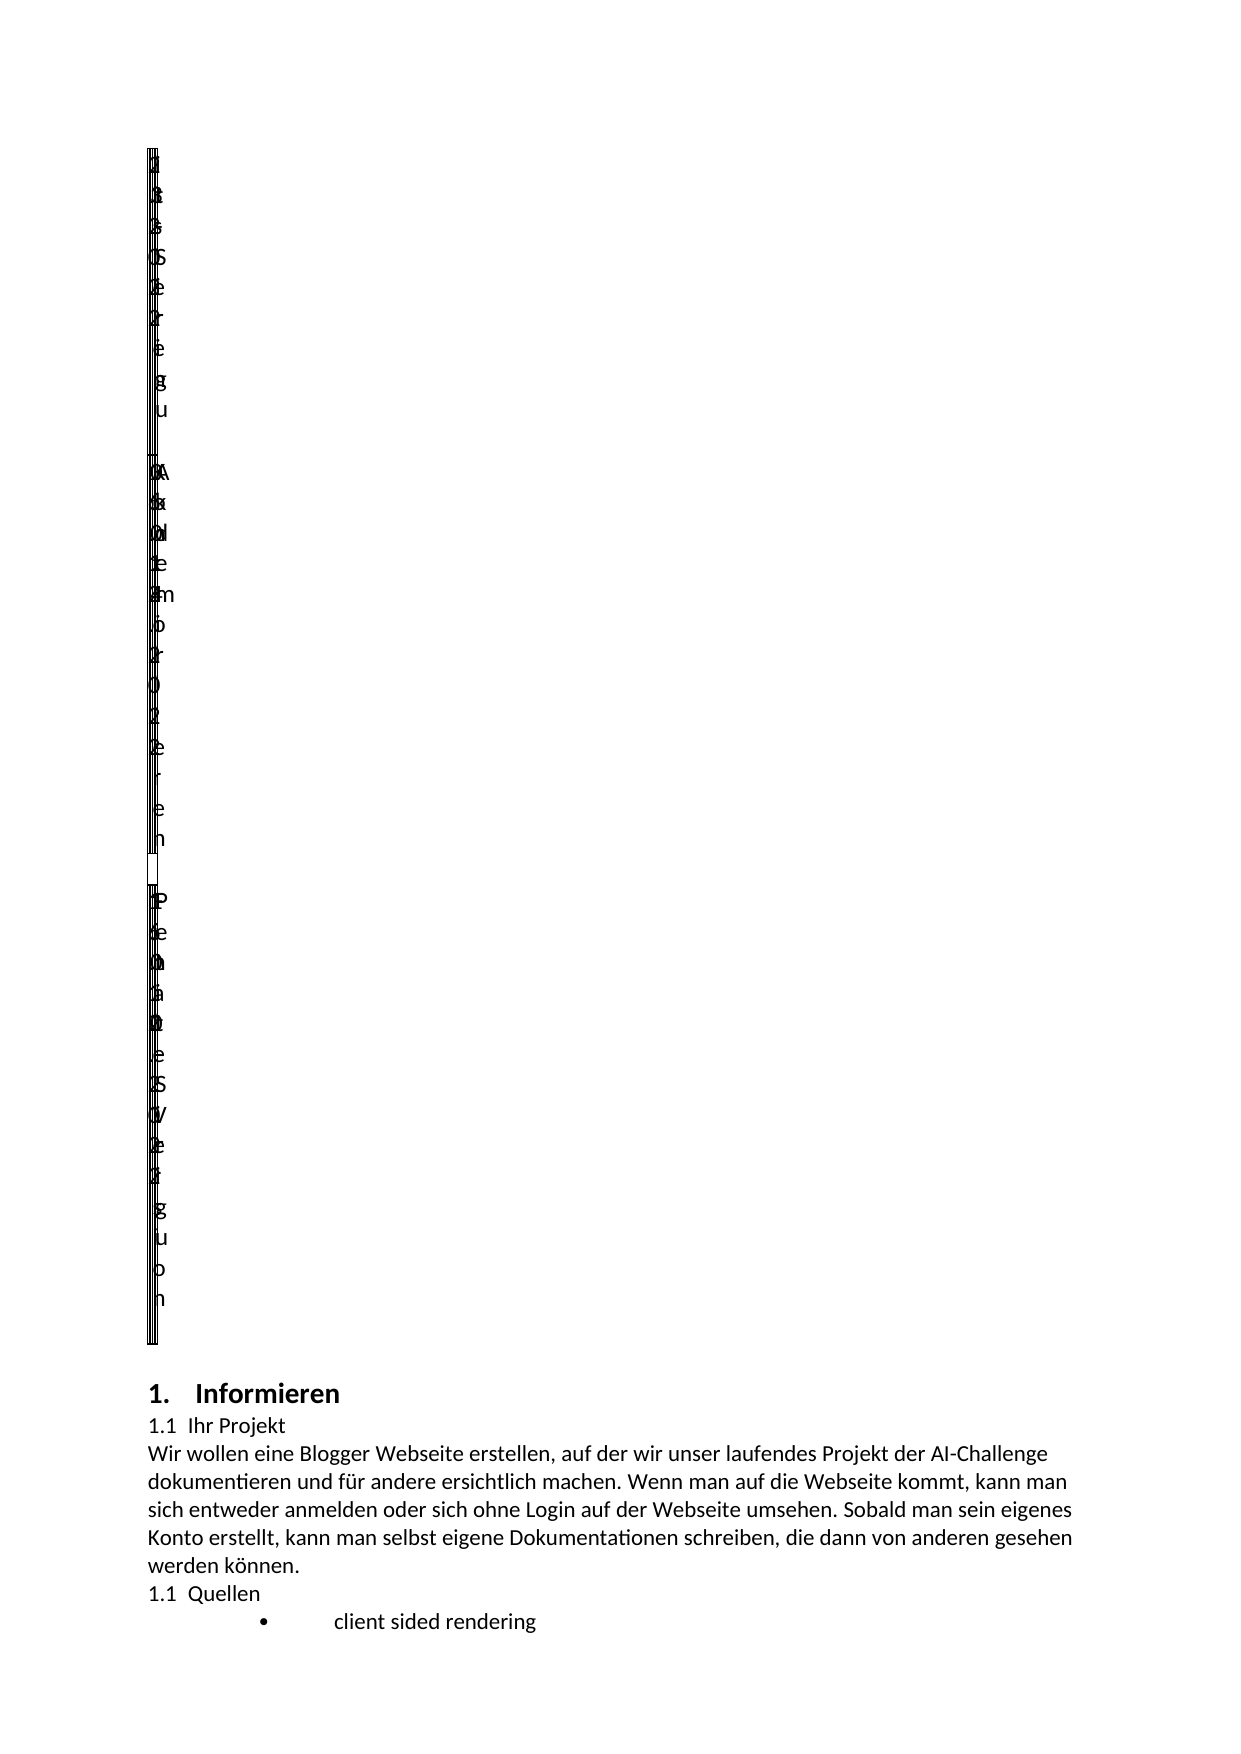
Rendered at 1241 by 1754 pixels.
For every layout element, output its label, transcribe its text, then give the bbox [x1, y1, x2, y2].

table_cell [148, 854, 157, 884]
list client sided rendering [260, 1607, 1093, 1635]
text 1.1 Quellen [148, 1579, 1093, 1607]
text Wir wollen eine Blogger Webseite erstellen, auf der wir unser laufendes Projekt der AI-Challenge dokumentieren und für andere ersichtlich machen. Wenn man auf die Webseite kommt, kann man sich entweder anmelden oder sich ohne Login auf der Webseite umsehen. Sobald man sein eigenes Konto erstellt, kann man selbst eigene Dokumentationen schreiben, die dann von anderen gesehen werden können. [148, 1439, 1093, 1579]
text 1. Informieren [148, 1375, 1093, 1411]
text 1.1 Ihr Projekt [148, 1411, 1093, 1439]
